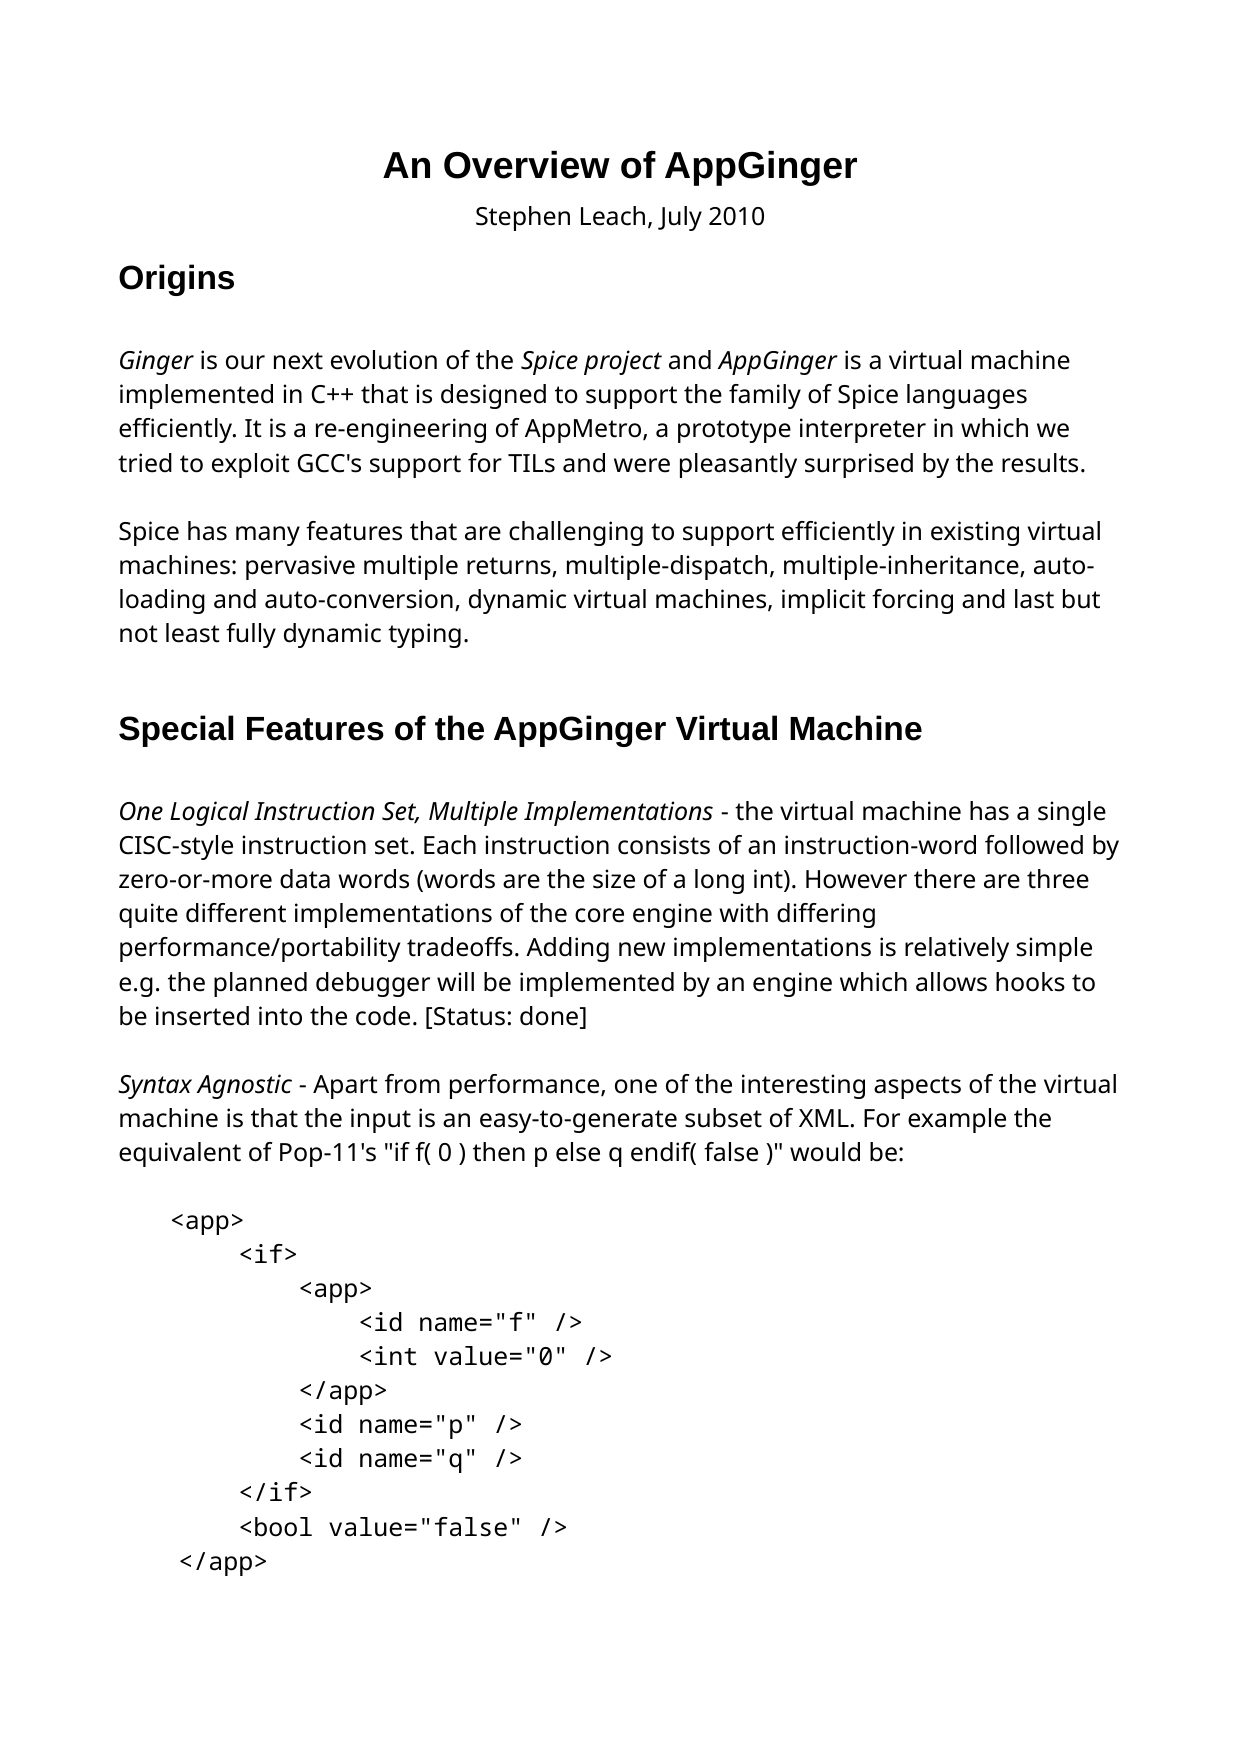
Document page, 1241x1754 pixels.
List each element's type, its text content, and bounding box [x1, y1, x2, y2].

subtitle Special Features of the AppGinger Virtual Machine [118, 709, 1122, 747]
text <if> [118, 1237, 1122, 1271]
text <id name="q" /> [118, 1441, 1122, 1475]
text </app> [118, 1373, 1122, 1407]
text <id name="p" /> [118, 1407, 1122, 1441]
text <int value="0" /> [118, 1339, 1122, 1373]
text Ginger is our next evolution of the Spice project and AppGinger is a virtual machine implemented in C++ that is designed to support the family of Spice languages efficiently. It is a re-engineering of AppMetro, a prototype interpreter in which we tried to exploit GCC's support for TILs and were pleasantly surprised by the results. [118, 343, 1122, 479]
text <id name="f" /> [118, 1305, 1122, 1339]
text Stephen Leach, July 2010 [118, 199, 1122, 233]
text Syntax Agnostic - Apart from performance, one of the interesting aspects of the virtual machine is that the input is an easy-to-generate subset of XML. For example the equivalent of Pop-11's "if f( 0 ) then p else q endif( false )" would be: [118, 1066, 1122, 1168]
text </if> [118, 1475, 1122, 1509]
text <app> [118, 1271, 1122, 1305]
text Spice has many features that are challenging to support efficiently in existing virtual machines: pervasive multiple returns, multiple-dispatch, multiple-inheritance, auto-loading and auto-conversion, dynamic virtual machines, implicit forcing and last but not least fully dynamic typing. [118, 513, 1122, 649]
text <app> [118, 1203, 1122, 1237]
text <bool value="false" /> [118, 1509, 1122, 1543]
subtitle Origins [118, 258, 1122, 296]
title An Overview of AppGinger [118, 143, 1122, 186]
text One Logical Instruction Set, Multiple Implementations - the virtual machine has a single CISC-style instruction set. Each instruction consists of an instruction-word followed by zero-or-more data words (words are the size of a long int). However there are three quite different implementations of the core engine with differing performance/portability tradeoffs. Adding new implementations is relatively simple e.g. the planned debugger will be implemented by an engine which allows hooks to be inserted into the code. [Status: done] [118, 794, 1122, 1032]
text </app> [118, 1543, 1122, 1577]
